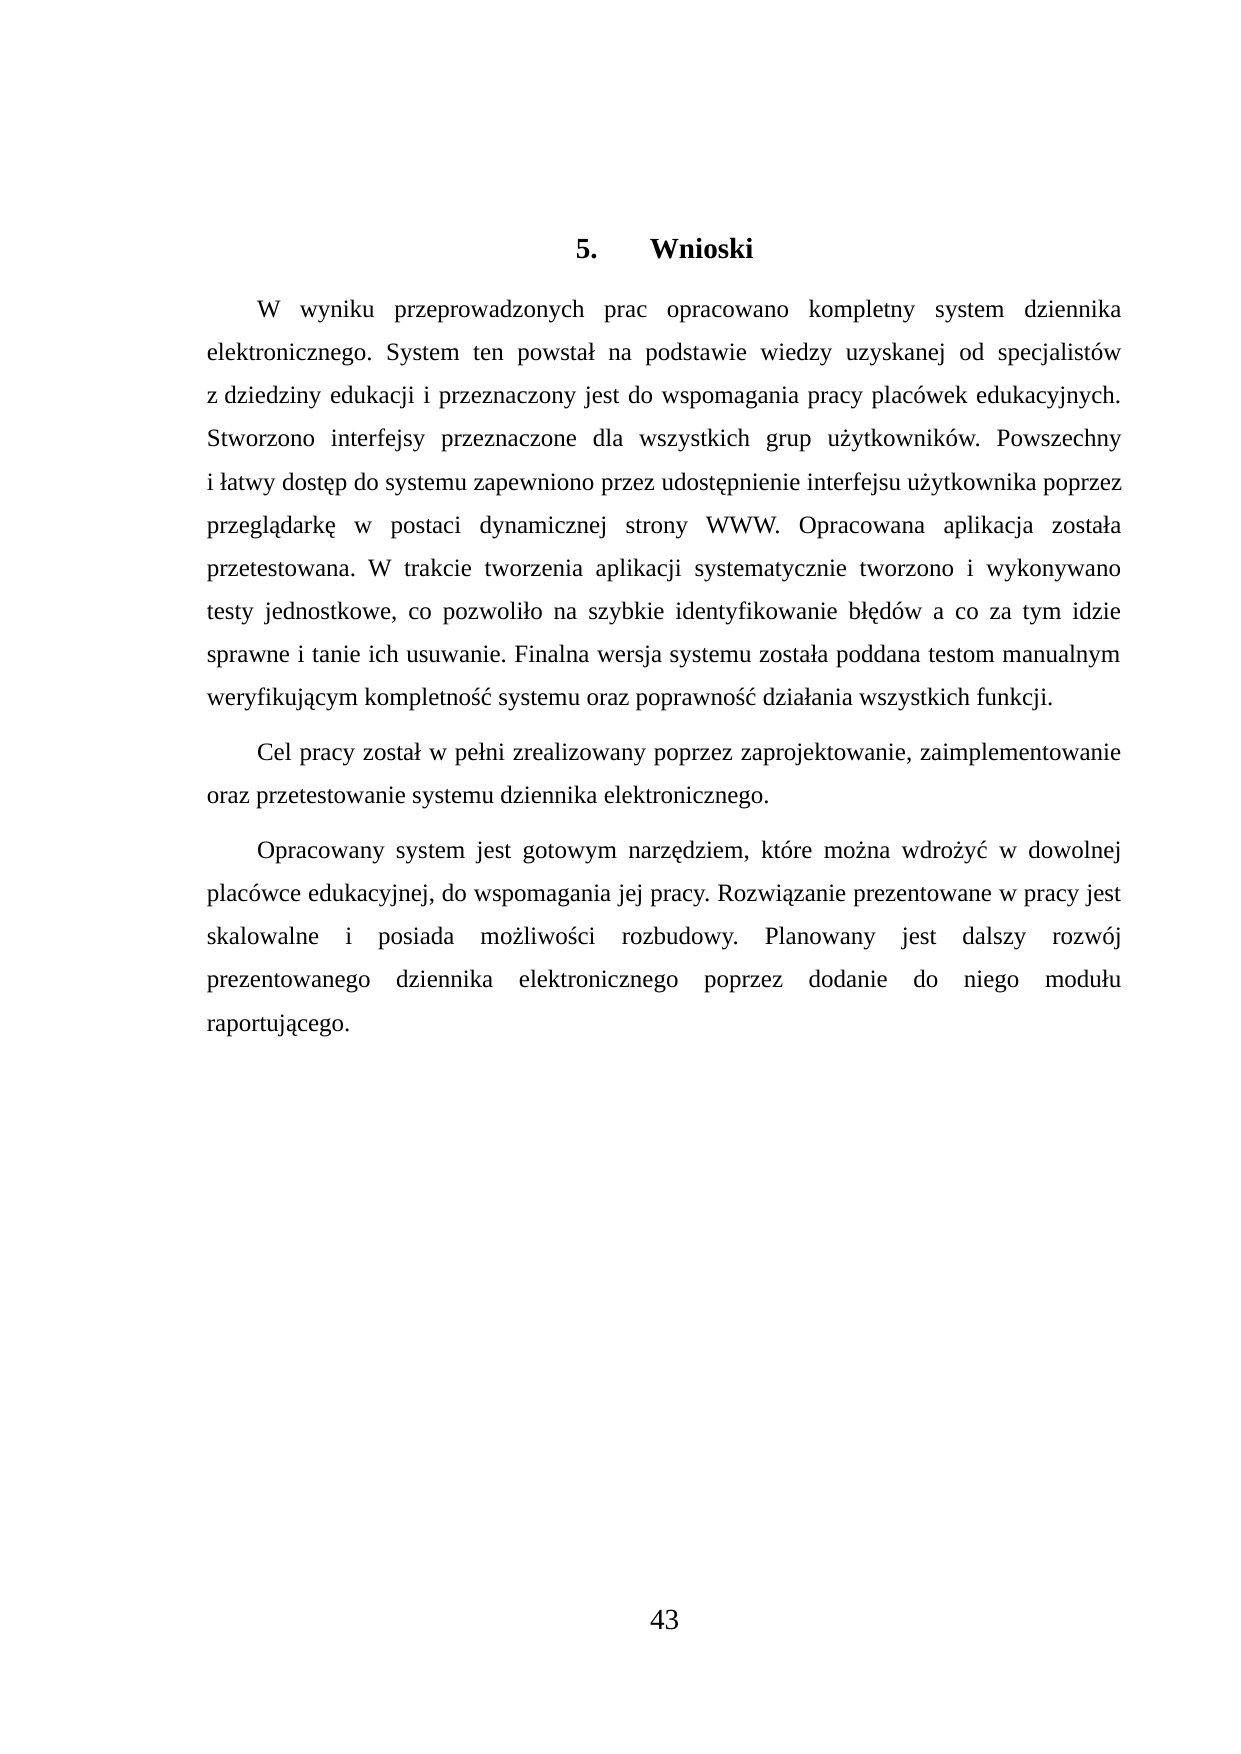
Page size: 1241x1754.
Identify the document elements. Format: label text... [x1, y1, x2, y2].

text Opracowany system jest gotowym narzędziem, które można wdrożyć w dowolnej placówce edukacyjnej, do wspomagania jej pracy. Rozwiązanie prezentowane w pracy jest skalowalne i posiada możliwości rozbudowy. Planowany jest dalszy rozwój prezentowanego dziennika elektronicznego poprzez dodanie do niego modułu raportującego. [207, 835, 1122, 1036]
subtitle Wnioski [207, 231, 1122, 265]
text W wyniku przeprowadzonych prac opracowano kompletny system dziennika elektronicznego. System ten powstał na podstawie wiedzy uzyskanej od specjalistów z dziedziny edukacji i przeznaczony jest do wspomagania pracy placówek edukacyjnych. Stworzono interfejsy przeznaczone dla wszystkich grup użytkowników. Powszechny i łatwy dostęp do systemu zapewniono przez udostępnienie interfejsu użytkownika poprzez przeglądarkę w postaci dynamicznej strony WWW. Opracowana aplikacja została przetestowana. W trakcie tworzenia aplikacji systematycznie tworzono i wykonywano testy jednostkowe, co pozwoliło na szybkie identyfikowanie błędów a co za tym idzie sprawne i tanie ich usuwanie. Finalna wersja systemu została poddana testom manualnym weryfikującym kompletność systemu oraz poprawność działania wszystkich funkcji. [207, 294, 1122, 711]
text Cel pracy został w pełni zrealizowany poprzez zaprojektowanie, zaimplementowanie oraz przetestowanie systemu dziennika elektronicznego. [207, 737, 1122, 809]
